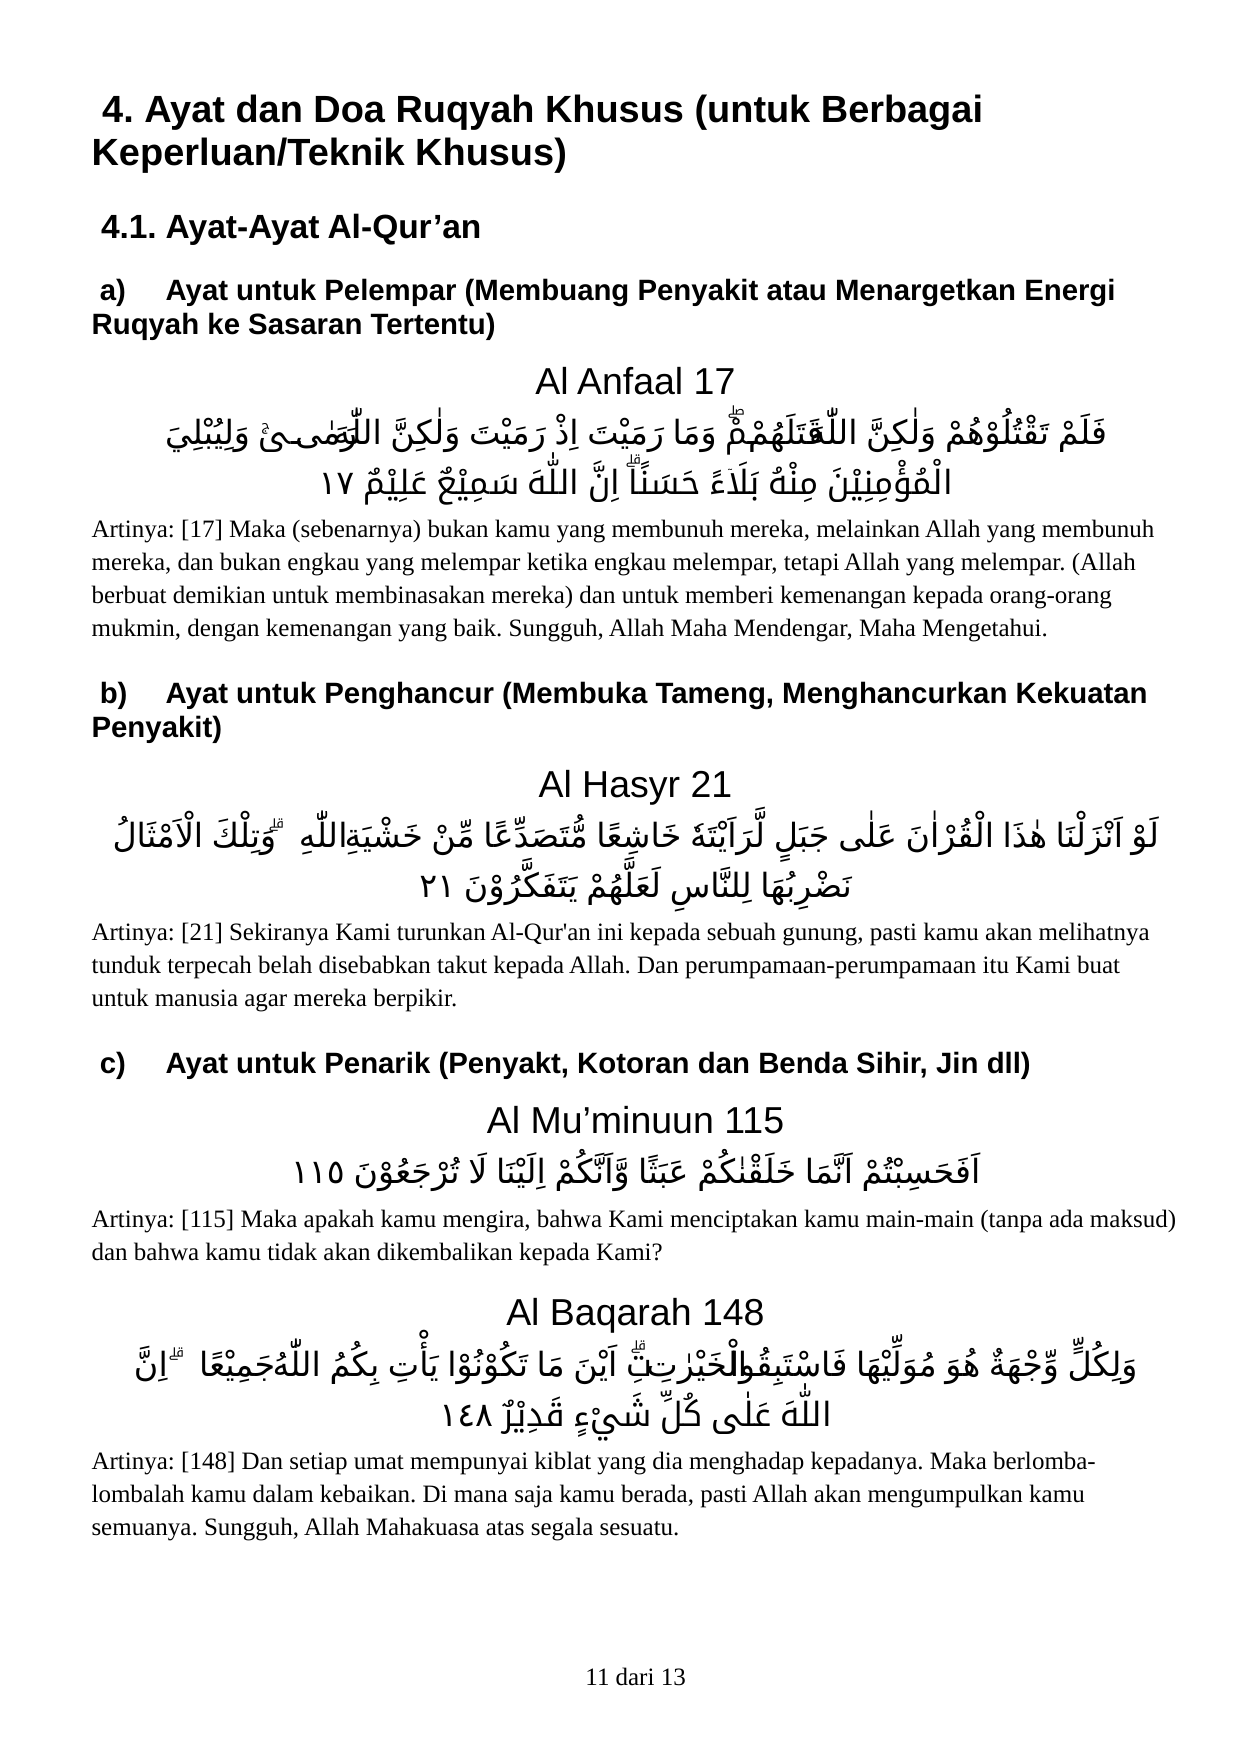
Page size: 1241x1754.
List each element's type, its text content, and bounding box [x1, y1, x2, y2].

text فَلَمْ تَقْتُلُوْهُمْ وَلٰكِنَّ اللّٰهَ قَتَلَهُمْۖ وَمَا رَمَيْتَ اِذْ رَمَيْتَ وَلٰكِنَّ اللّٰهَ رَمٰىۚ وَلِيُبْلِيَ الْمُؤْمِنِيْنَ مِنْهُ بَلَاۤءً حَسَنًاۗ اِنَّ اللّٰهَ سَمِيْعٌ عَلِيْمٌ ١٧ [91, 415, 1179, 508]
text Artinya: [17] Maka (sebenarnya) bukan kamu yang membunuh mereka, melainkan Allah yang membunuh mereka, dan bukan engkau yang melempar ketika engkau melempar, tetapi Allah yang melempar. (Allah berbuat demikian untuk membinasakan mereka) dan untuk memberi kemenangan kepada orang-orang mukmin, dengan kemenangan yang baik. Sungguh, Allah Maha Mendengar, Maha Mengetahui. [91, 514, 1179, 642]
subtitle Al Hasyr 21 [91, 762, 1179, 805]
subtitle Ayat untuk Penarik (Penyakt, Kotoran dan Benda Sihir, Jin dll) [91, 1046, 1179, 1079]
subtitle Al Anfaal 17 [91, 359, 1179, 402]
subtitle Ayat-Ayat Al-Qur’an [91, 207, 1179, 246]
subtitle Al Baqarah 148 [91, 1291, 1179, 1334]
text وَلِكُلٍّ وِّجْهَةٌ هُوَ مُوَلِّيْهَا فَاسْتَبِقُوا الْخَيْرٰتِۗ اَيْنَ مَا تَكُوْنُوْا يَأْتِ بِكُمُ اللّٰهُ جَمِيْعًا ۗ اِنَّ اللّٰهَ عَلٰى كُلِّ شَيْءٍ قَدِيْرٌ ١٤٨ [91, 1346, 1179, 1439]
text لَوْ اَنْزَلْنَا هٰذَا الْقُرْاٰنَ عَلٰى جَبَلٍ لَّرَاَيْتَهٗ خَاشِعًا مُّتَصَدِّعًا مِّنْ خَشْيَةِ اللّٰهِ ۗوَتِلْكَ الْاَمْثَالُ نَضْرِبُهَا لِلنَّاسِ لَعَلَّهُمْ يَتَفَكَّرُوْنَ ٢١ [91, 818, 1179, 911]
subtitle Al Mu’minuun 115 [91, 1098, 1179, 1141]
text Artinya: [115] Maka apakah kamu mengira, bahwa Kami menciptakan kamu main-main (tanpa ada maksud) dan bahwa kamu tidak akan dikembalikan kepada Kami? [91, 1204, 1179, 1265]
subtitle Ayat untuk Penghancur (Membuka Tameng, Menghancurkan Kekuatan Penyakit) [91, 676, 1179, 743]
text اَفَحَسِبْتُمْ اَنَّمَا خَلَقْنٰكُمْ عَبَثًا وَّاَنَّكُمْ اِلَيْنَا لَا تُرْجَعُوْنَ ١١٥ [91, 1154, 1179, 1197]
text Artinya: [21] Sekiranya Kami turunkan Al-Qur'an ini kepada sebuah gunung, pasti kamu akan melihatnya tunduk terpecah belah disebabkan takut kepada Allah. Dan perumpamaan-perumpamaan itu Kami buat untuk manusia agar mereka berpikir. [91, 917, 1179, 1012]
subtitle Ayat dan Doa Ruqyah Khusus (untuk Berbagai Keperluan/Teknik Khusus) [91, 86, 1179, 174]
subtitle Ayat untuk Pelempar (Membuang Penyakit atau Menargetkan Energi Ruqyah ke Sasaran Tertentu) [91, 273, 1179, 340]
text Artinya: [148] Dan setiap umat mempunyai kiblat yang dia menghadap kepadanya. Maka berlomba-lombalah kamu dalam kebaikan. Di mana saja kamu berada, pasti Allah akan mengumpulkan kamu semuanya. Sungguh, Allah Mahakuasa atas segala sesuatu. [91, 1446, 1179, 1541]
